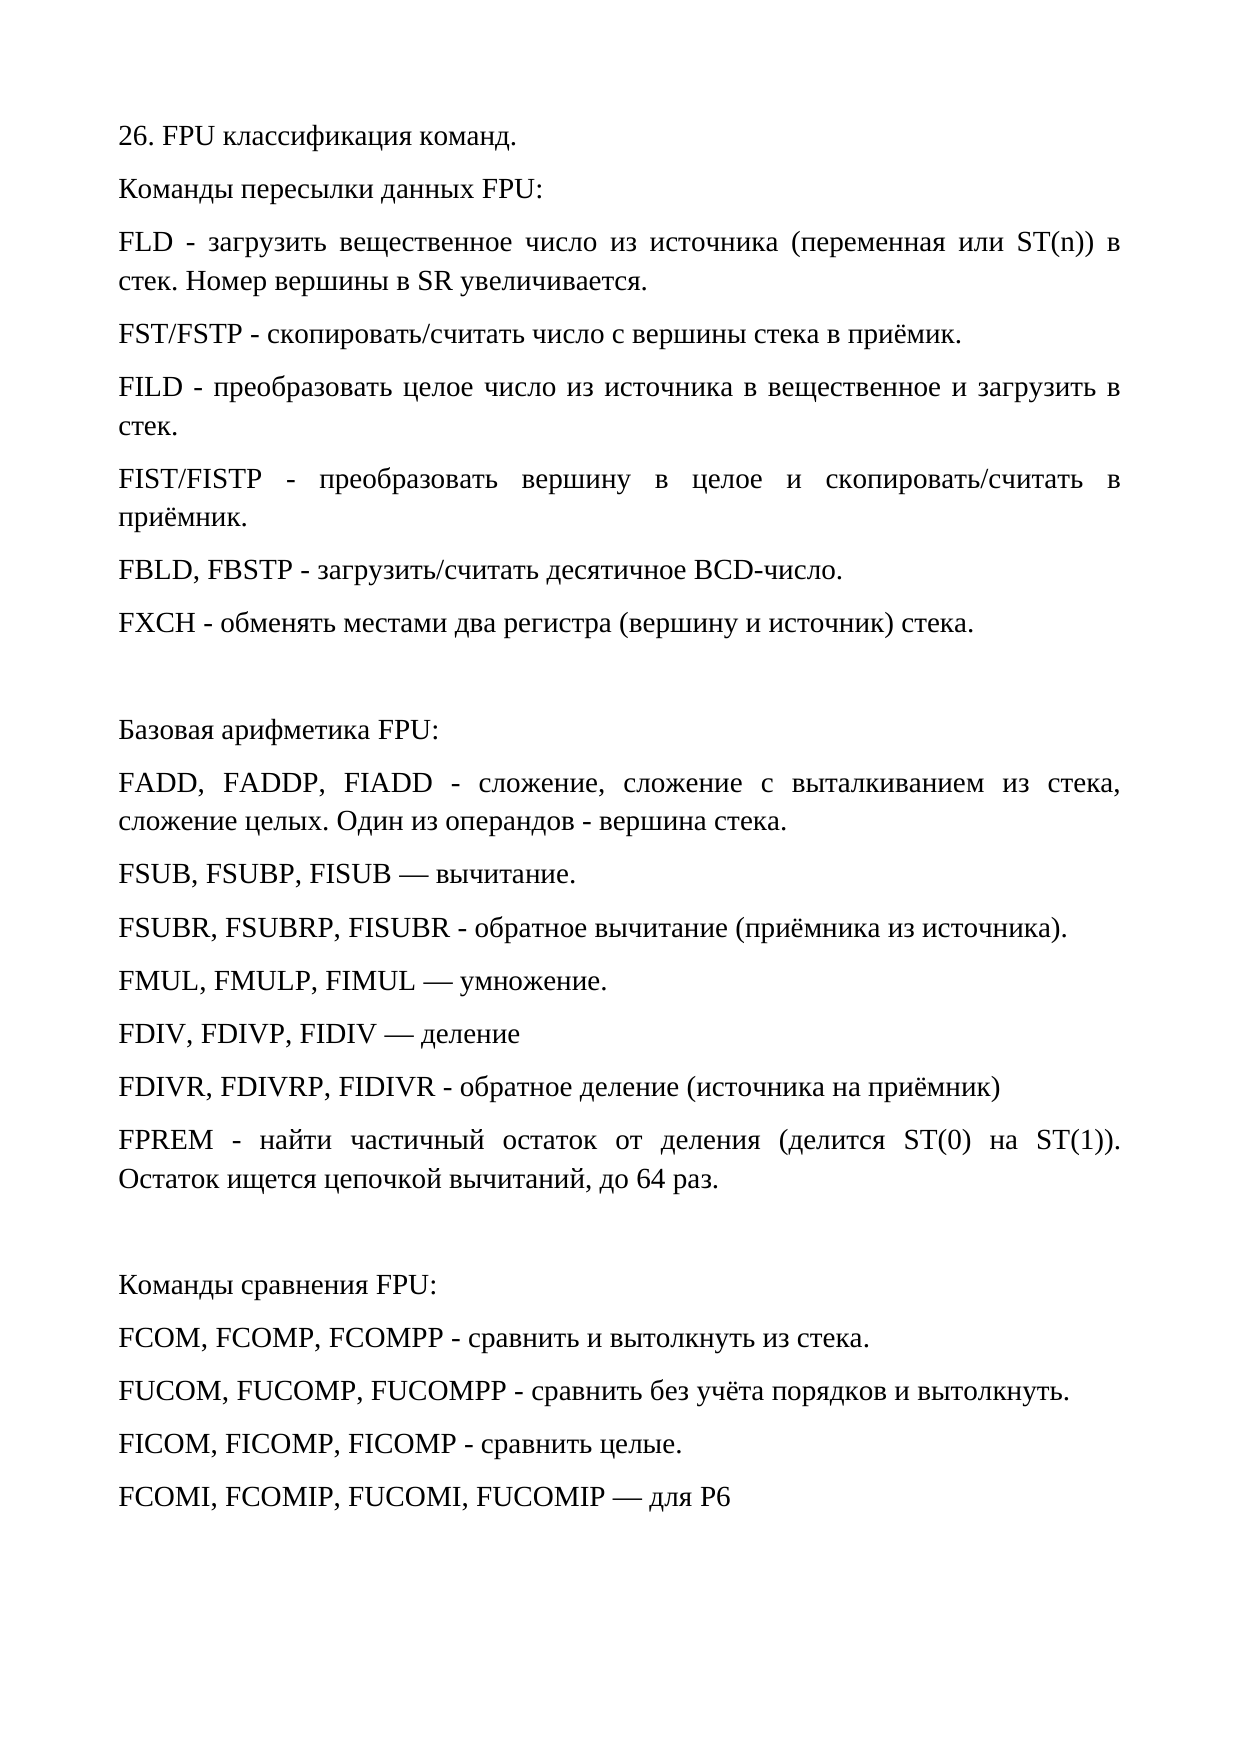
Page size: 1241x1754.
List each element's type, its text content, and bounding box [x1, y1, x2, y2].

text FBLD, FBSTP - загрузить/считать десятичное BCD-число. [118, 552, 1122, 586]
text FSUB, FSUBP, FISUB — вычитание. [118, 857, 1122, 890]
text FLD - загрузить вещественное число из источника (переменная или ST(n)) в стек. Номер вершины в SR увеличивается. [118, 224, 1122, 296]
text FUCOM, FUCOMP, FUCOMPP - сравнить без учёта порядков и вытолкнуть. [118, 1373, 1122, 1407]
text FDIVR, FDIVRP, FIDIVR - обратное деление (источника на приёмник) [118, 1069, 1122, 1103]
text FCOMI, FCOMIP, FUCOMI, FUCOMIP — для P6 [118, 1479, 1122, 1513]
text FADD, FADDP, FIADD - сложение, сложение с выталкиванием из стека, сложение целых. Один из операндов - вершина стека. [118, 765, 1122, 837]
text FCOM, FCOMP, FCOMPP - сравнить и вытолкнуть из стека. [118, 1320, 1122, 1354]
text Базовая арифметика FPU: [118, 712, 1122, 745]
text 26. FPU классификация команд. [118, 118, 1122, 152]
text FDIV, FDIVP, FIDIV — деление [118, 1016, 1122, 1049]
text Команды сравнения FPU: [118, 1267, 1122, 1301]
text FST/FSTP - скопировать/считать число с вершины стека в приёмик. [118, 316, 1122, 349]
text Команды пересылки данных FPU: [118, 171, 1122, 205]
text FIST/FISTP - преобразовать вершину в целое и скопировать/считать в приёмник. [118, 461, 1122, 533]
text FMUL, FMULP, FIMUL — умножение. [118, 963, 1122, 996]
text FILD - преобразовать целое число из источника в вещественное и загрузить в стек. [118, 369, 1122, 441]
text FICOM, FICOMP, FICOMP - сравнить целые. [118, 1426, 1122, 1460]
text FXCH - обменять местами два регистра (вершину и источник) стека. [118, 606, 1122, 639]
text FPREM - найти частичный остаток от деления (делится ST(0) на ST(1)). Остаток ищется цепочкой вычитаний, до 64 раз. [118, 1122, 1122, 1194]
text FSUBR, FSUBRP, FISUBR - обратное вычитание (приёмника из источника). [118, 910, 1122, 943]
